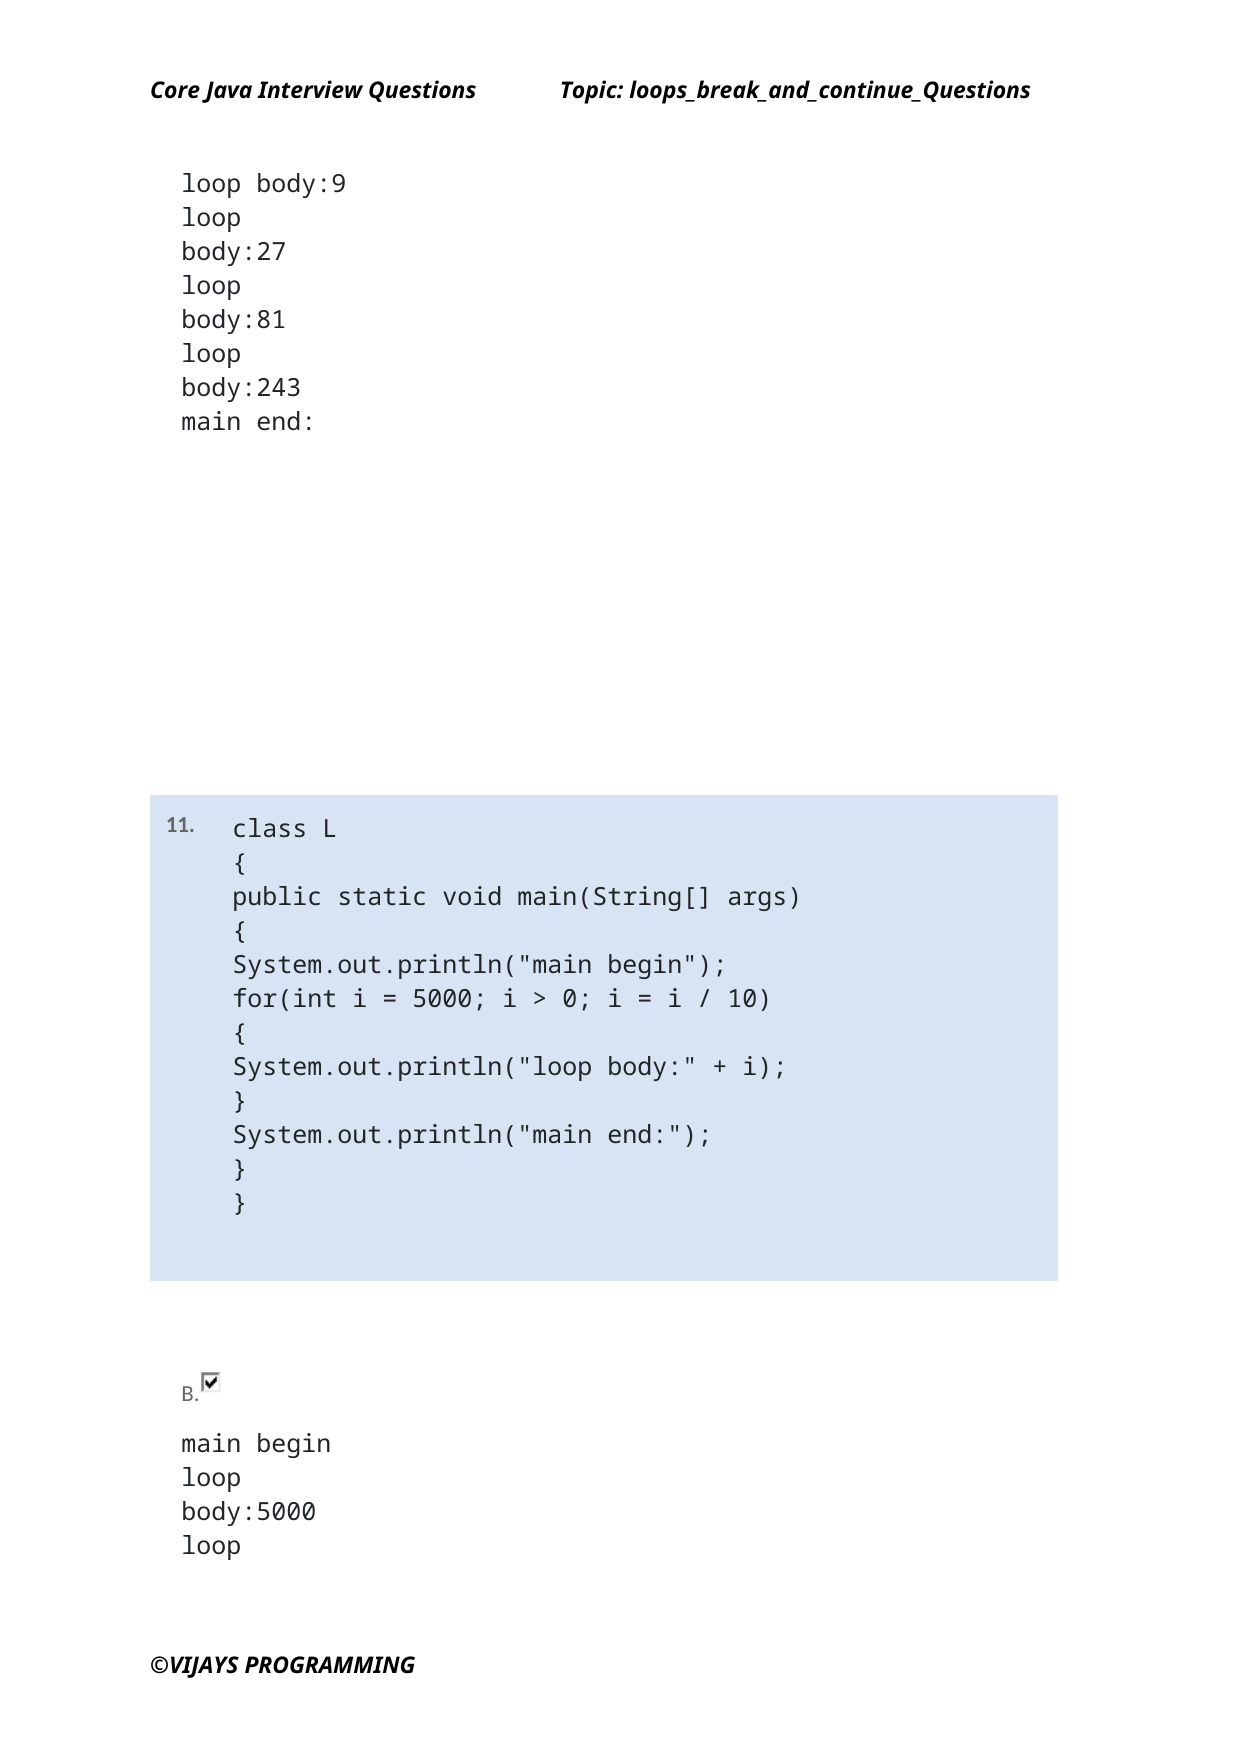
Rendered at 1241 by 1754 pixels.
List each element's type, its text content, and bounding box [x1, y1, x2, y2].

table_header B. main begin loop body:5000 loop [181, 1365, 374, 1562]
table_header [181, 574, 346, 677]
table_cell [150, 150, 1090, 794]
table_header [1058, 795, 1090, 1281]
table_cell [150, 1281, 1090, 1578]
table_header [181, 677, 346, 779]
table_header 11. [150, 795, 216, 1281]
table_header class L { public static void main(String[] args) { System.out.println("main begin"); for(int i = 5000; i > 0; i = i / 10) { System.out.println("loop body:" + i); } System.out.println("main end:"); } } [216, 795, 1058, 1281]
table_header loop body:9 loop body:27 loop body:81 loop body:243 main end: [181, 166, 360, 574]
table_header [181, 1297, 319, 1365]
